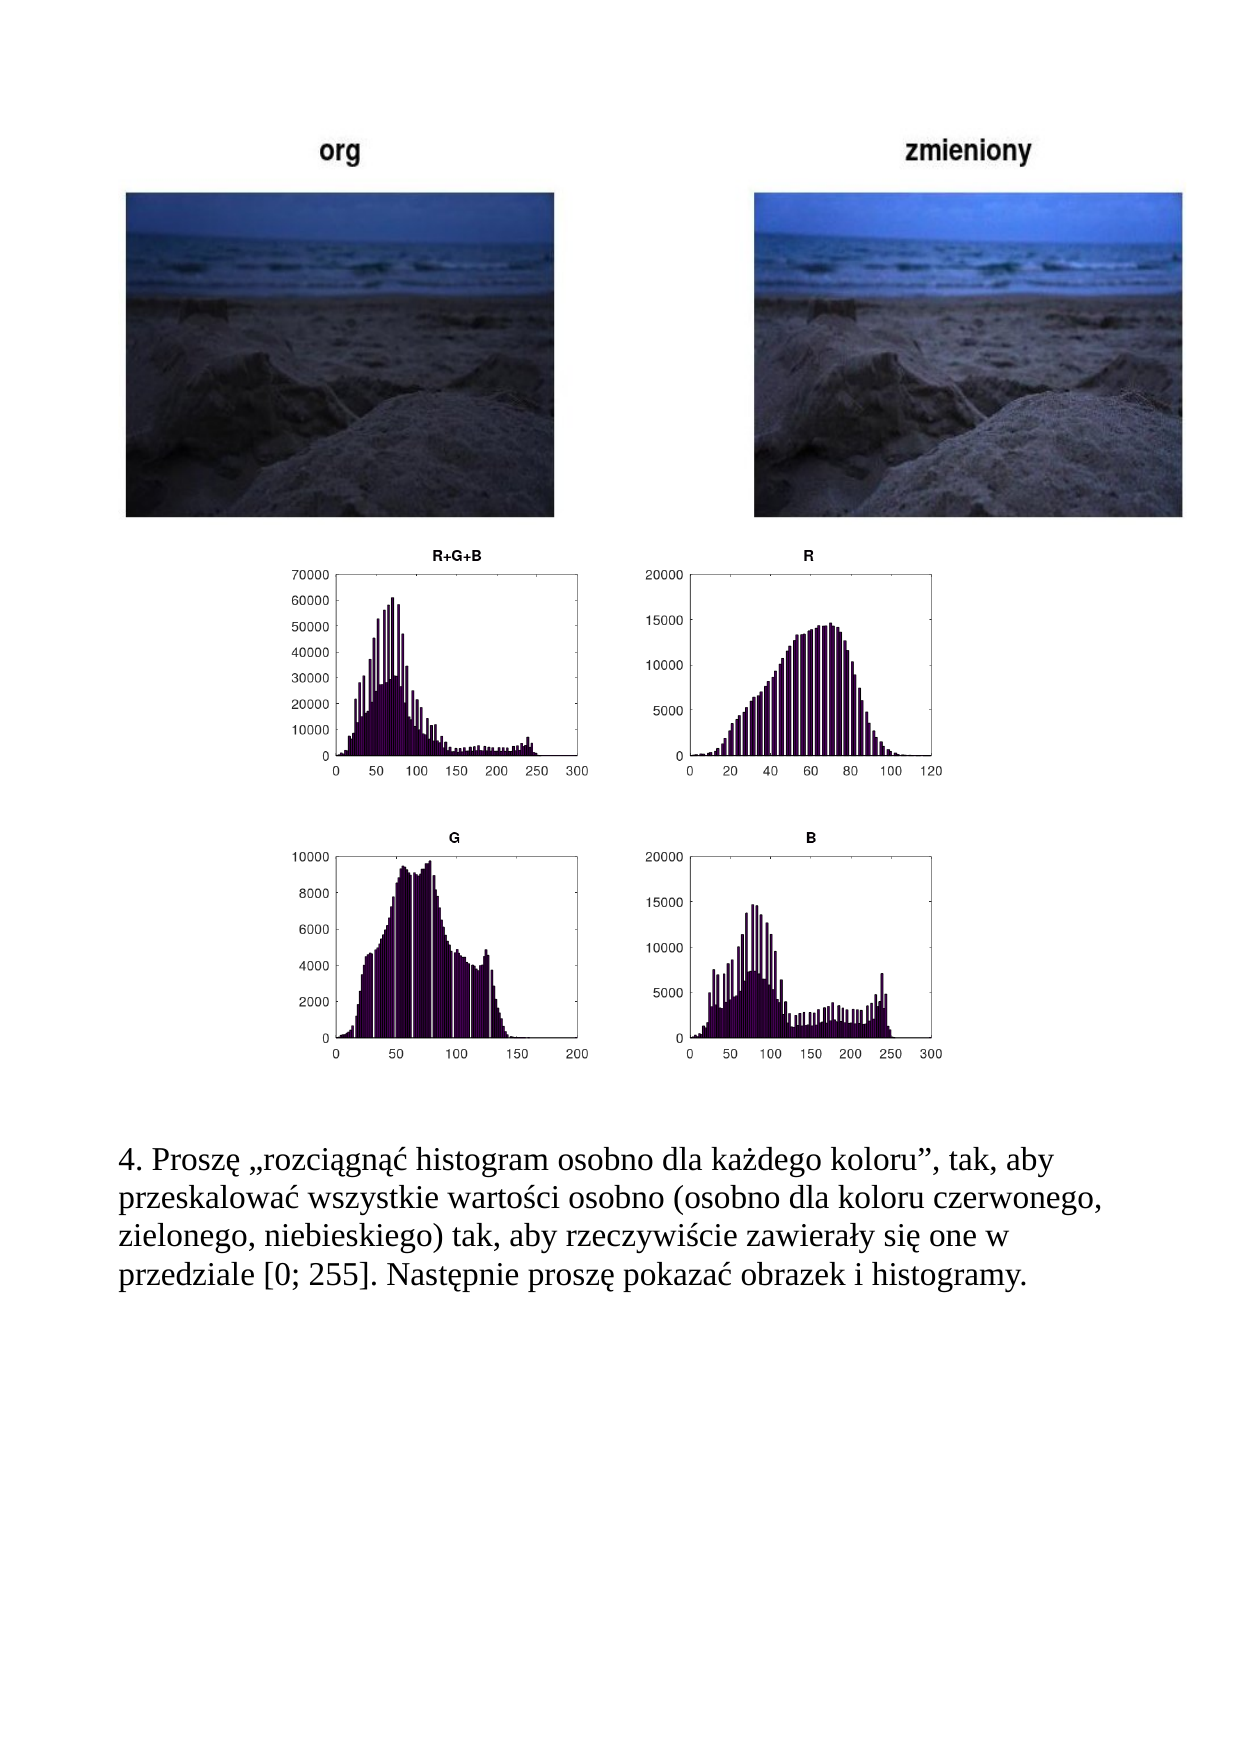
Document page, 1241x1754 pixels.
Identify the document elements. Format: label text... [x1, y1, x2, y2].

picture [118, 118, 1187, 1101]
text 4. Proszę „rozciągnąć histogram osobno dla każdego koloru”, tak, aby przeskalować wszystkie wartości osobno (osobno dla koloru czerwonego, zielonego, niebieskiego) tak, aby rzeczywiście zawierały się one w przedziale [0; 255]. Następnie proszę pokazać obrazek i histogramy. [118, 1139, 1122, 1292]
